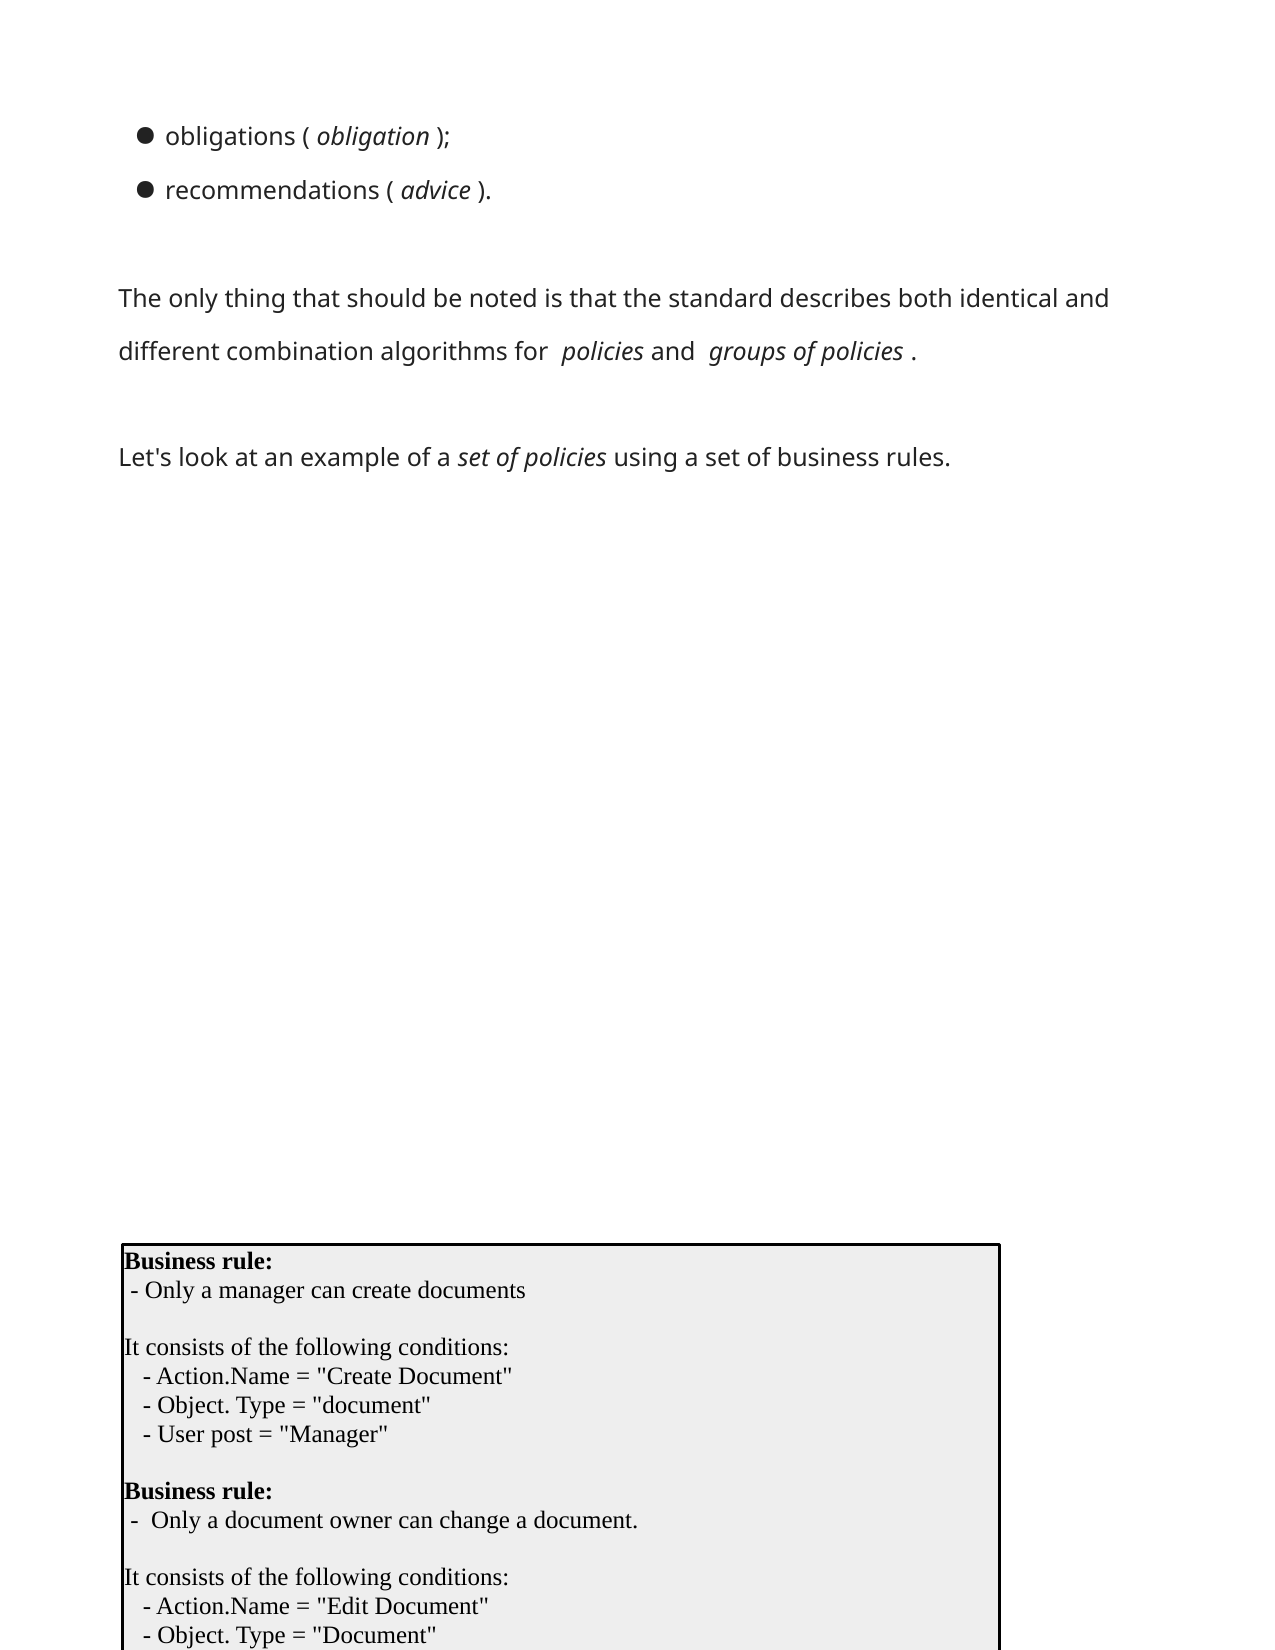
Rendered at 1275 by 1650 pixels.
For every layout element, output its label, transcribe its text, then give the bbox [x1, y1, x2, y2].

list obligations ( obligation ); [136, 118, 1157, 152]
text The only thing that should be noted is that the standard describes both identical and different combination algorithms for policies and groups of policies . Let's look at an example of a set of policies using a set of business rules. [118, 227, 1157, 474]
list recommendations ( advice ). [136, 173, 1157, 207]
